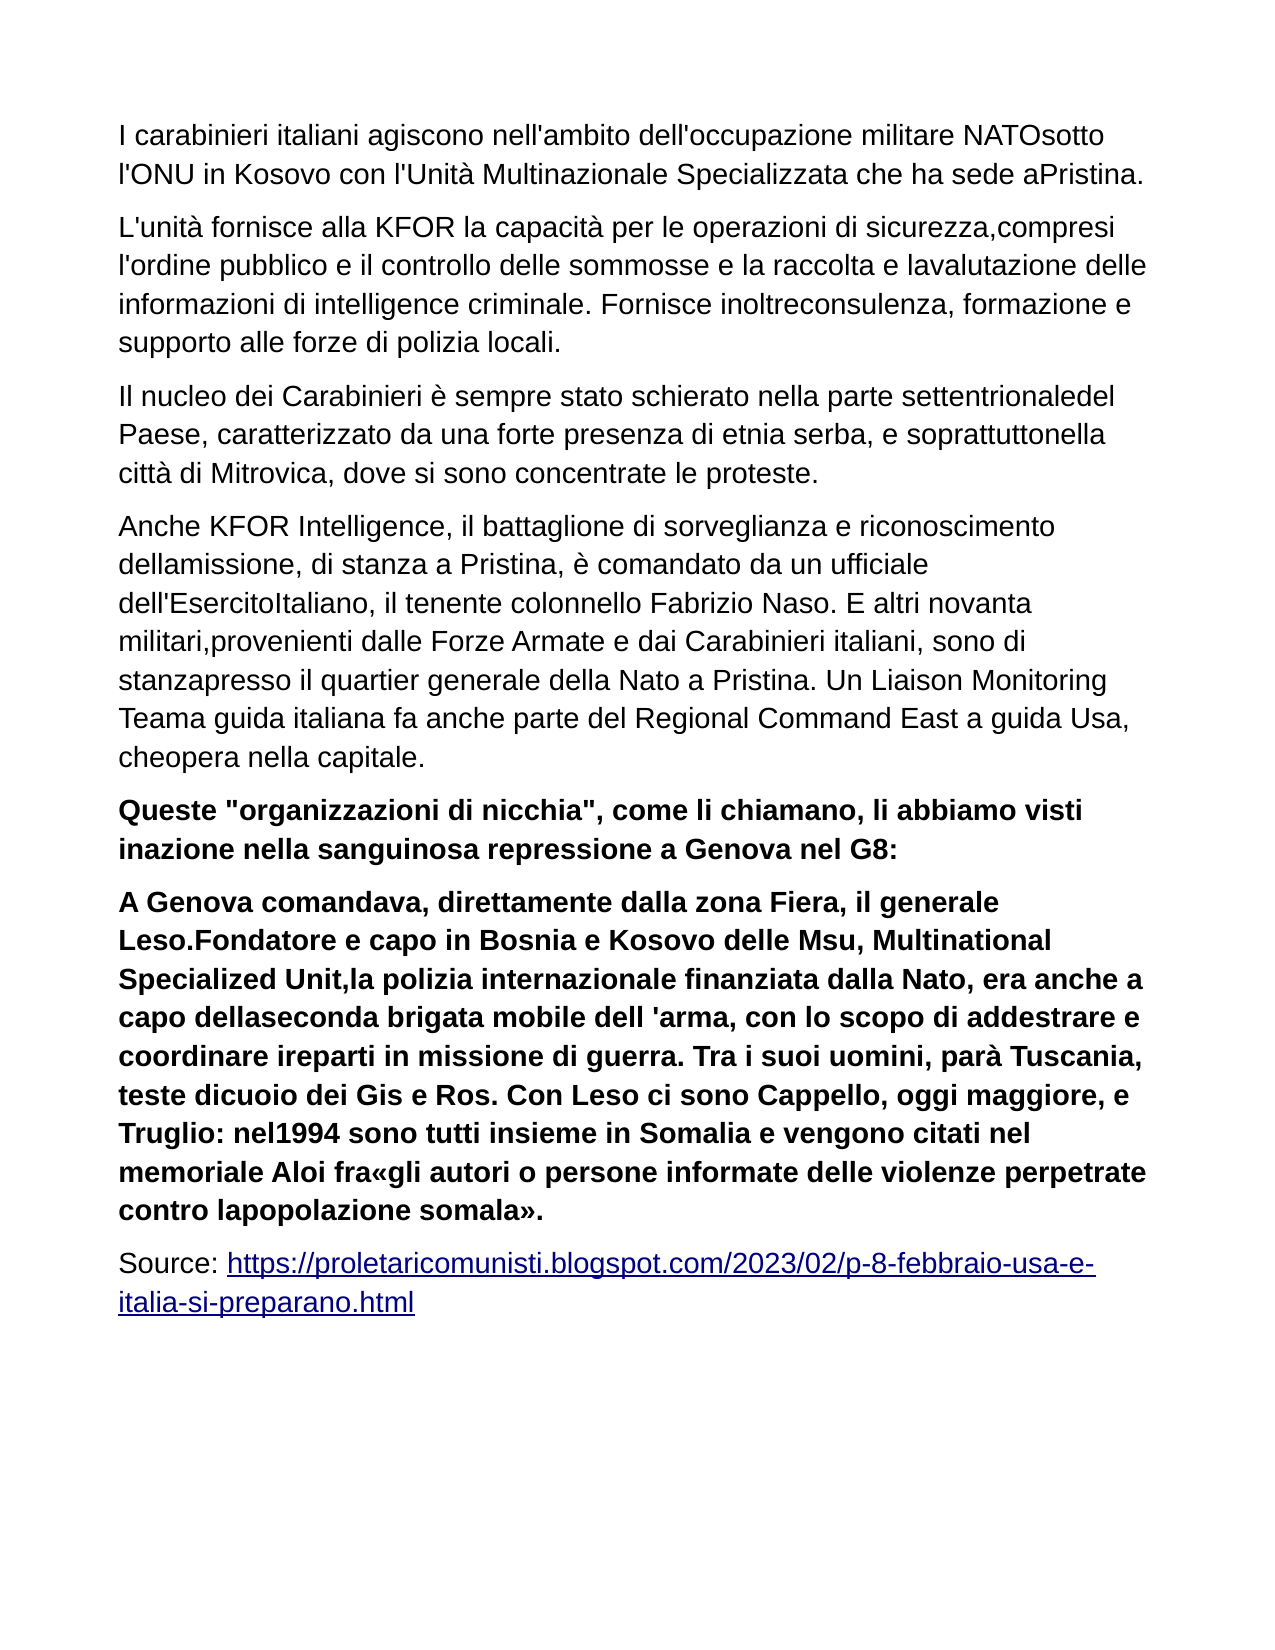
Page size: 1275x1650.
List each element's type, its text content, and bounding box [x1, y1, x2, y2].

text A Genova comandava, direttamente dalla zona Fiera, il generale Leso.Fondatore e capo in Bosnia e Kosovo delle Msu, Multinational Specialized Unit,la polizia internazionale finanziata dalla Nato, era anche a capo dellaseconda brigata mobile dell 'arma, con lo scopo di addestrare e coordinare ireparti in missione di guerra. Tra i suoi uomini, parà Tuscania, teste dicuoio dei Gis e Ros. Con Leso ci sono Cappello, oggi maggiore, e Truglio: nel1994 sono tutti insieme in Somalia e vengono citati nel memoriale Aloi fra«gli autori o persone informate delle violenze perpetrate contro lapopolazione somala». [118, 885, 1157, 1227]
text L'unità fornisce alla KFOR la ​​capacità per le operazioni di sicurezza,compresi l'ordine pubblico e il controllo delle sommosse e la raccolta e lavalutazione delle informazioni di intelligence criminale. Fornisce inoltreconsulenza, formazione e supporto alle forze di polizia locali. [118, 210, 1157, 359]
text Anche KFOR Intelligence, il battaglione di sorveglianza e riconoscimento dellamissione, di stanza a Pristina, è comandato da un ufficiale dell'EsercitoItaliano, il tenente colonnello Fabrizio Naso. E altri novanta militari,provenienti dalle Forze Armate e dai Carabinieri italiani, sono di stanzapresso il quartier generale della Nato a Pristina. Un Liaison Monitoring Teama guida italiana fa anche parte del Regional Command East a guida Usa, cheopera nella capitale. [118, 509, 1157, 773]
text Queste "organizzazioni di nicchia", come li chiamano, li abbiamo visti inazione nella sanguinosa repressione a Genova nel G8: [118, 793, 1157, 865]
text Source: https://proletaricomunisti.blogspot.com/2023/02/p-8-febbraio-usa-e-italia-si-preparano.html [118, 1246, 1157, 1318]
text Il nucleo dei Carabinieri è sempre stato schierato nella parte settentrionaledel Paese, caratterizzato da una forte presenza di etnia serba, e soprattuttonella città di Mitrovica, dove si sono concentrate le proteste. [118, 378, 1157, 489]
text I carabinieri italiani agiscono nell'ambito dell'occupazione militare NATOsotto l'ONU in Kosovo con l'Unità Multinazionale Specializzata che ha sede aPristina. [118, 118, 1157, 190]
